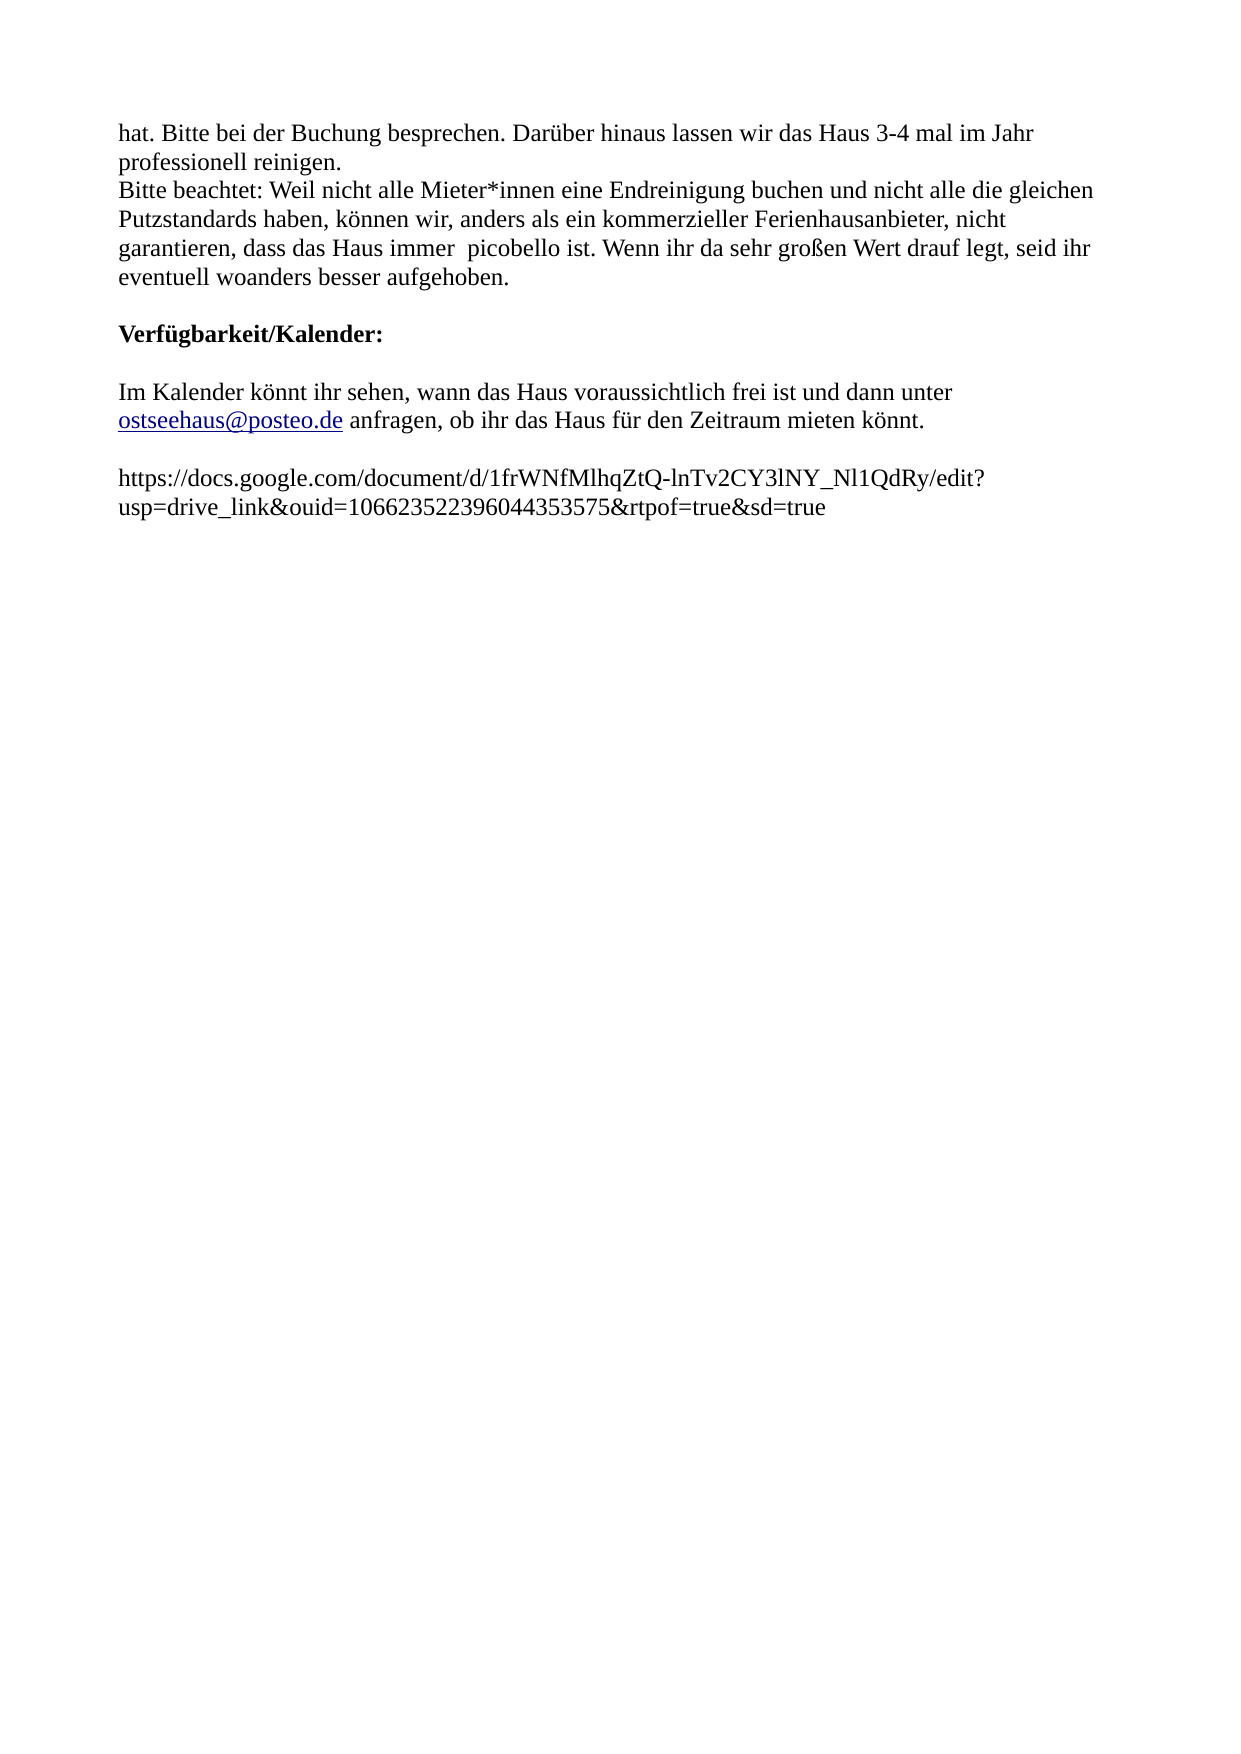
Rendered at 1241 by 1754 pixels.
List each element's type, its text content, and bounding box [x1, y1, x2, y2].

text Verfügbarkeit/Kalender: [118, 319, 1122, 348]
text Im Kalender könnt ihr sehen, wann das Haus voraussichtlich frei ist und dann unter ostseehaus@posteo.de anfragen, ob ihr das Haus für den Zeitraum mieten könnt. [118, 377, 1122, 434]
text hat. Bitte bei der Buchung besprechen. Darüber hinaus lassen wir das Haus 3-4 mal im Jahr professionell reinigen. [118, 118, 1122, 176]
text https://docs.google.com/document/d/1frWNfMlhqZtQ-lnTv2CY3lNY_Nl1QdRy/edit?usp=drive_link&ouid=106623522396044353575&rtpof=true&sd=true [118, 463, 1122, 521]
text Bitte beachtet: Weil nicht alle Mieter*innen eine Endreinigung buchen und nicht alle die gleichen Putzstandards haben, können wir, anders als ein kommerzieller Ferienhausanbieter, nicht garantieren, dass das Haus immer picobello ist. Wenn ihr da sehr großen Wert drauf legt, seid ihr eventuell woanders besser aufgehoben. [118, 176, 1122, 291]
